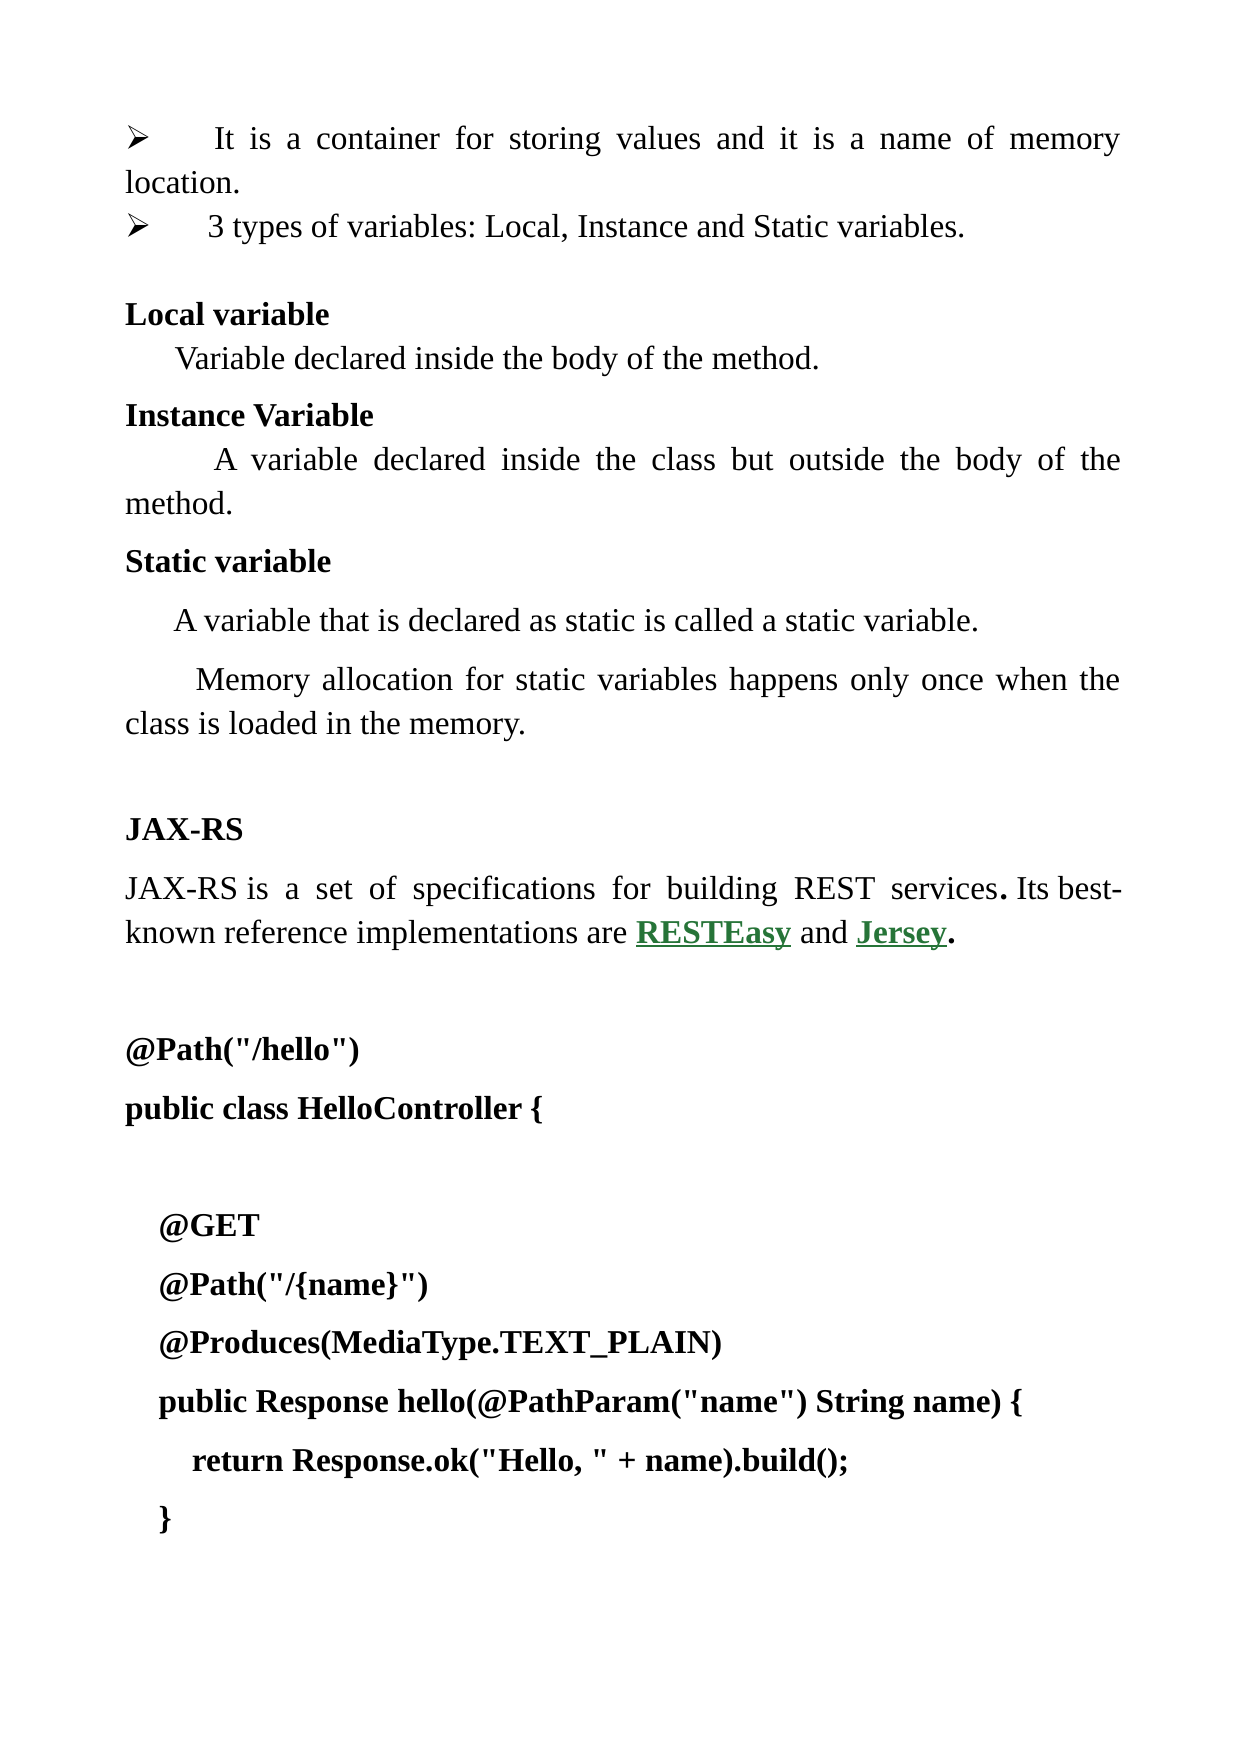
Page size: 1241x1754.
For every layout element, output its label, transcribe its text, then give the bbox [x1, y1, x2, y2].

list It is a container for storing values and it is a name of memory location. [125, 118, 1122, 201]
text JAX-RS is a set of specifications for building REST services. Its best-known reference implementations are RESTEasy and Jersey. [125, 868, 1122, 950]
text public class HelloController { [125, 1088, 1122, 1126]
text A variable that is declared as static is called a static variable. [125, 600, 1122, 639]
text Variable declared inside the body of the method. [125, 338, 1122, 377]
text return Response.ok("Hello, " + name).build(); [125, 1440, 1122, 1478]
text Static variable [125, 542, 1122, 580]
text } [125, 1498, 1122, 1537]
text @Path("/hello") [125, 1029, 1122, 1068]
text @Path("/{name}") [125, 1264, 1122, 1302]
text Local variable [125, 294, 1122, 333]
text public Response hello(@PathParam("name") String name) { [125, 1381, 1122, 1419]
list 3 types of variables: Local, Instance and Static variables. [125, 206, 1122, 244]
text JAX-RS [125, 809, 1122, 848]
text A variable declared inside the class but outside the body of the method. [125, 439, 1122, 521]
text @Produces(MediaType.TEXT_PLAIN) [125, 1323, 1122, 1361]
text Memory allocation for static variables happens only once when the class is loaded in the memory. [125, 659, 1122, 741]
text @GET [125, 1205, 1122, 1244]
subtitle Instance Variable [125, 395, 1122, 433]
